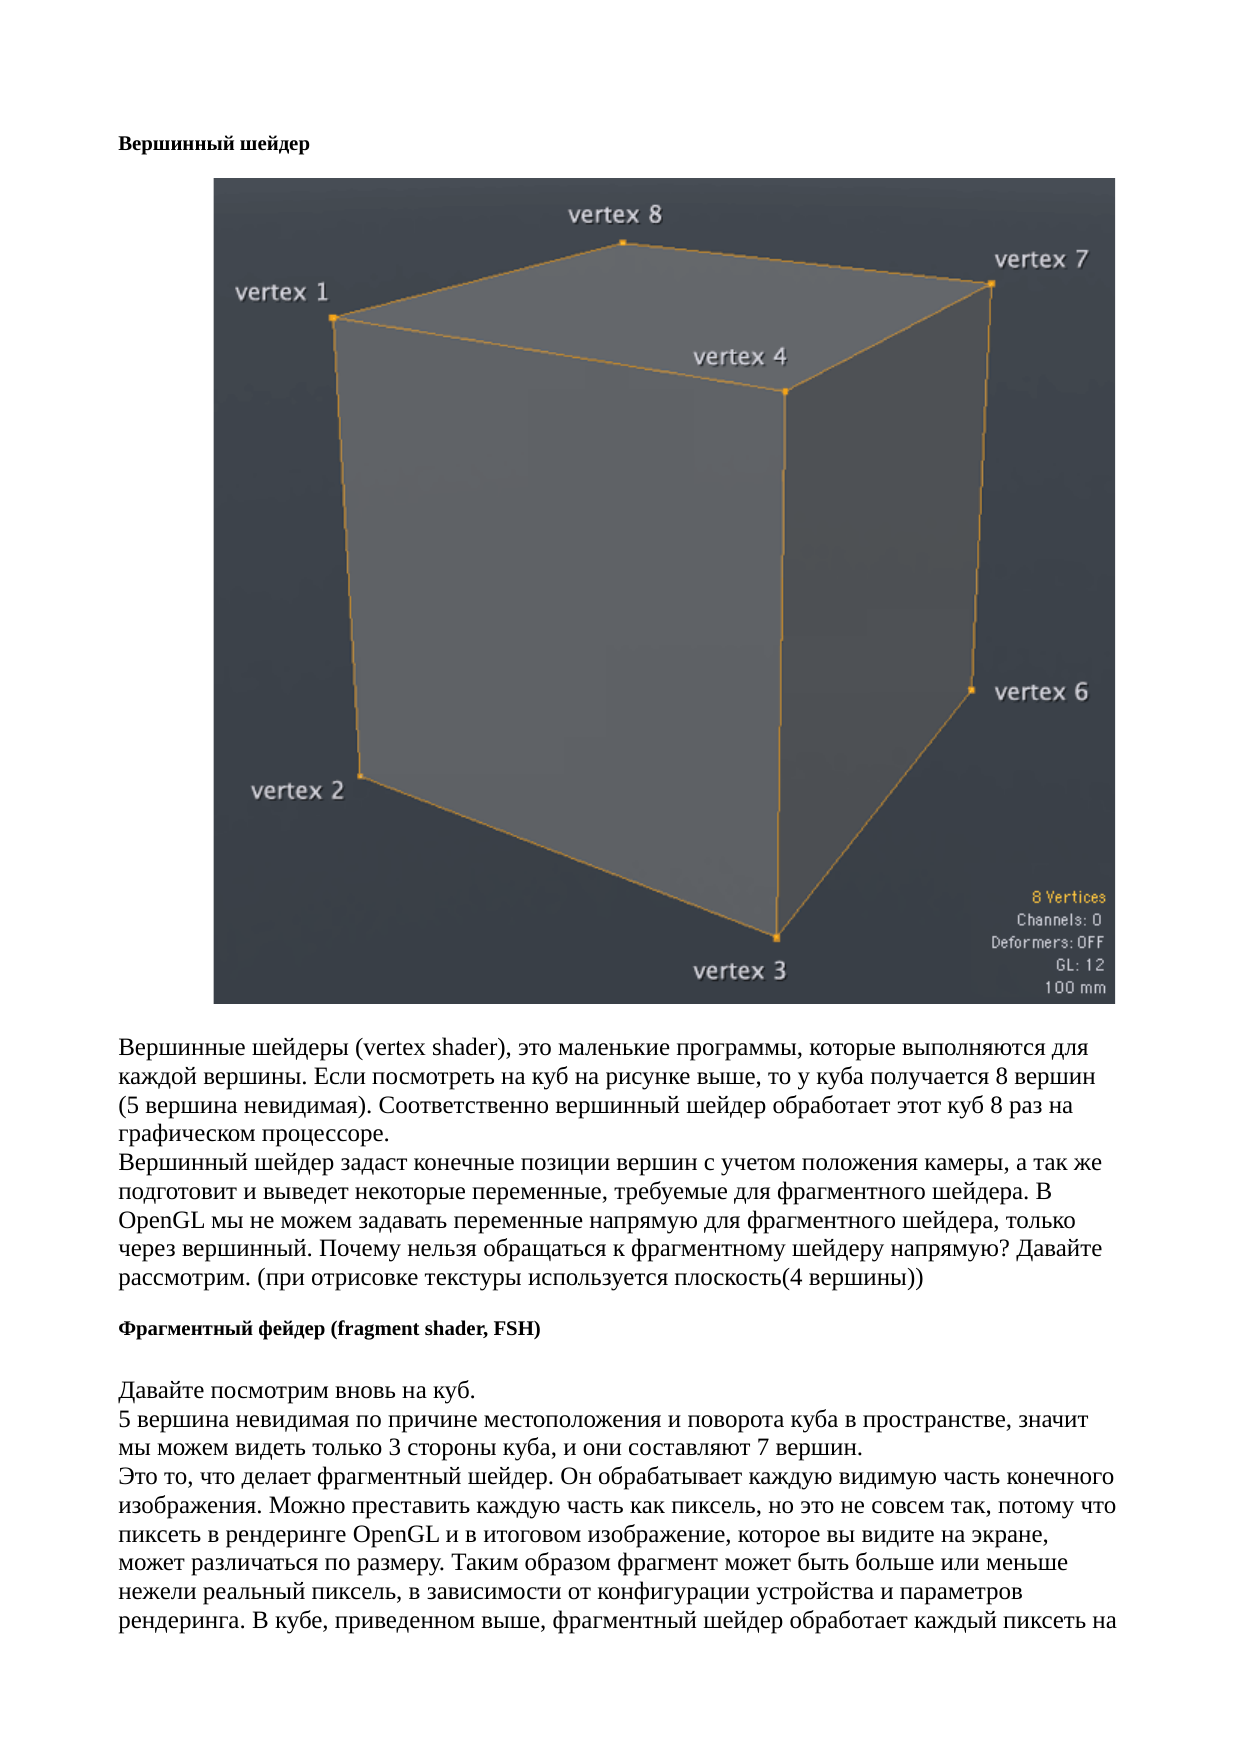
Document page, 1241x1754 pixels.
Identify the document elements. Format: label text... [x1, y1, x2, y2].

text Вершинные шейдеры (vertex shader), это маленькие программы, которые выполняются для каждой вершины. Если посмотреть на куб на рисунке выше, то у куба получается 8 вершин (5 вершина невидимая). Соответственно вершинный шейдер обработает этот куб 8 раз на графическом процессоре. Вершинный шейдер задаст конечные позиции вершин с учетом положения камеры, а так же подготовит и выведет некоторые переменные, требуемые для фрагментного шейдера. В OpenGL мы не можем задавать переменные напрямую для фрагментного шейдера, только через вершинный. Почему нельзя обращаться к фрагментному шейдеру напрямую? Давайте рассмотрим. (при отрисовке текстуры используется плоскость(4 вершины)) [118, 161, 1122, 1291]
subtitle Вершинный шейдер [118, 131, 1122, 155]
picture [213, 178, 1116, 1004]
subtitle Фрагментный фейдер (fragment shader, FSH) [118, 1316, 1122, 1340]
text Давайте посмотрим вновь на куб. 5 вершина невидимая по причине местоположения и поворота куба в пространстве, значит мы можем видеть только 3 стороны куба, и они составляют 7 вершин. Это то, что делает фрагментный шейдер. Он обрабатывает каждую видимую часть конечного изображения. Можно преставить каждую часть как пиксель, но это не совсем так, потому что пиксеть в рендеринге OpenGL и в итоговом изображение, которое вы видите на экране, может различаться по размеру. Таким образом фрагмент может быть больше или меньше нежели реальный пиксель, в зависимости от конфигурации устройства и параметров рендеринга. В кубе, приведенном выше, фрагментный шейдер обработает каждый пиксеть на [118, 1346, 1122, 1634]
